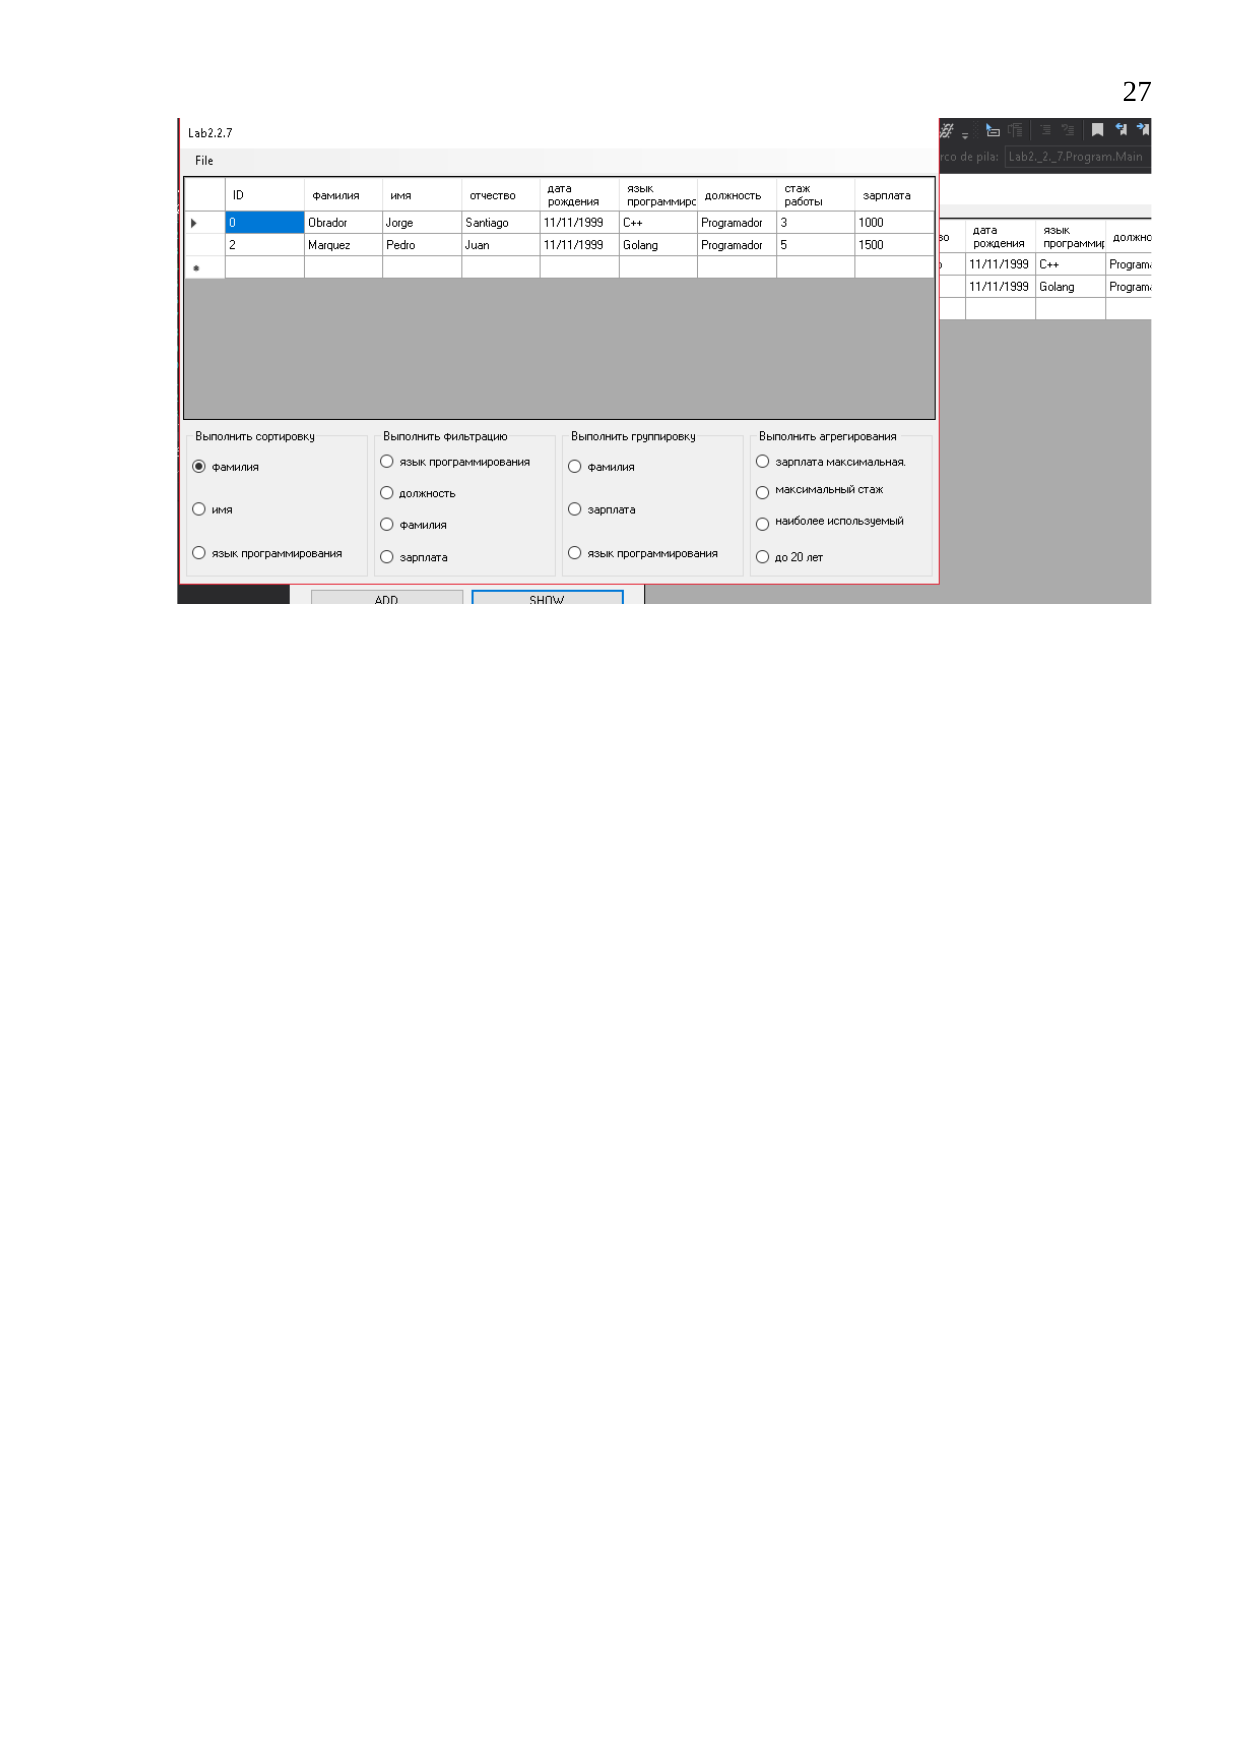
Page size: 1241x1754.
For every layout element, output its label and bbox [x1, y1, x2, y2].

picture [177, 118, 1152, 604]
